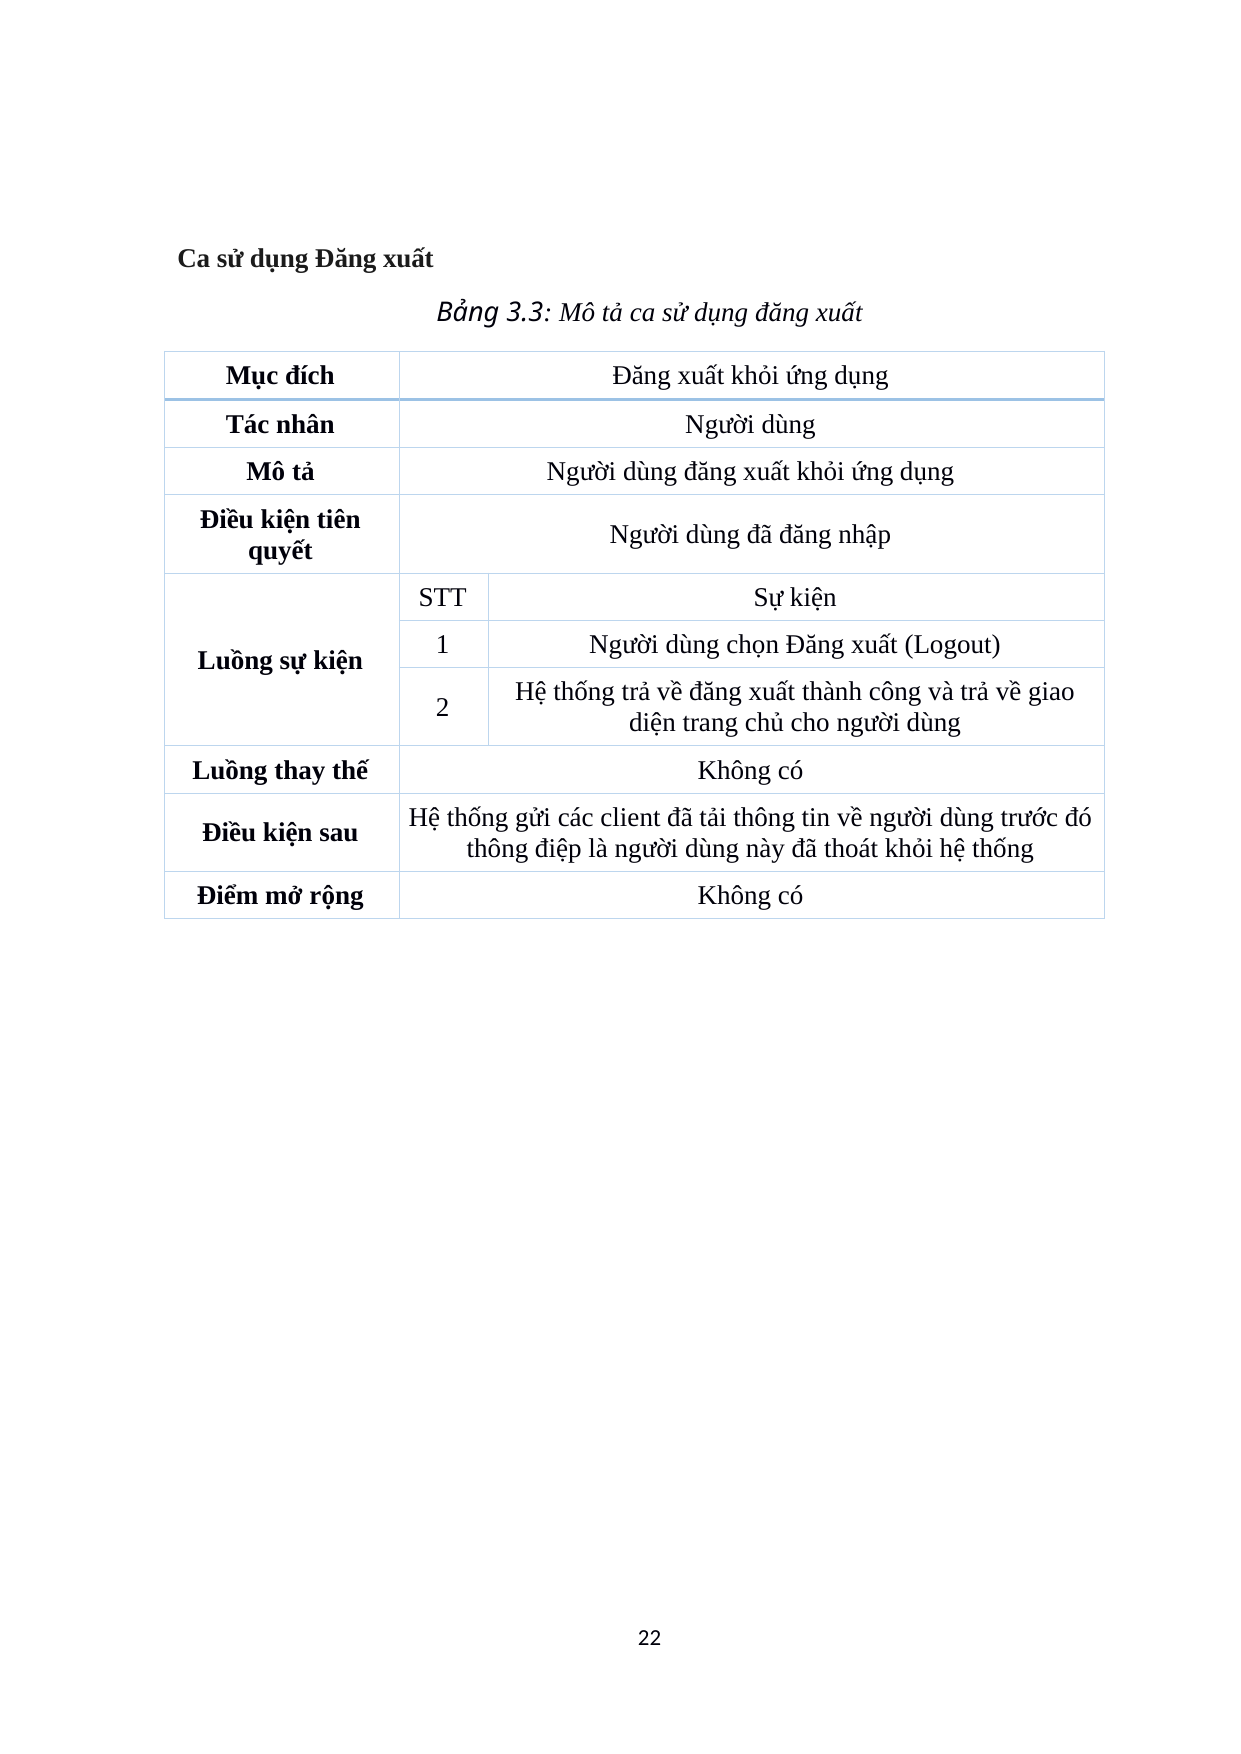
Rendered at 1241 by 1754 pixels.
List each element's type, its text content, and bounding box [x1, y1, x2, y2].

table_cell Điều kiện sau [165, 794, 399, 871]
table_cell Hệ thống gửi các client đã tải thông tin về người dùng trước đó thông điệp là người dùng này đã thoát khỏi hệ thống [400, 794, 1104, 871]
table_cell Luồng sự kiện [165, 574, 399, 745]
table_cell Tác nhân [165, 401, 399, 447]
table_header Đăng xuất khỏi ứng dụng [400, 352, 1104, 398]
table_header Mục đích [165, 352, 399, 398]
table_cell 2 [400, 668, 488, 745]
table_cell Sự kiện [489, 574, 1104, 620]
table_cell Người dùng đăng xuất khỏi ứng dụng [400, 448, 1104, 494]
table_cell Người dùng đã đăng nhập [400, 495, 1104, 572]
table_cell Điểm mở rộng [165, 872, 399, 918]
text Bảng 3.3: Mô tả ca sử dụng đăng xuất [177, 293, 1122, 330]
table_cell Người dùng chọn Đăng xuất (Logout) [489, 621, 1104, 667]
table_cell 1 [400, 621, 488, 667]
table_cell Không có [400, 872, 1104, 918]
table_cell STT [400, 574, 488, 620]
subtitle Ca sử dụng Đăng xuất [434, 243, 1122, 274]
table_cell Người dùng [400, 401, 1104, 447]
table_cell Điều kiện tiên quyết [165, 495, 399, 572]
table_cell Hệ thống trả về đăng xuất thành công và trả về giao diện trang chủ cho người dùng [489, 668, 1104, 745]
table_cell Mô tả [165, 448, 399, 494]
table_cell Không có [400, 746, 1104, 792]
table_cell Luồng thay thế [165, 746, 399, 792]
